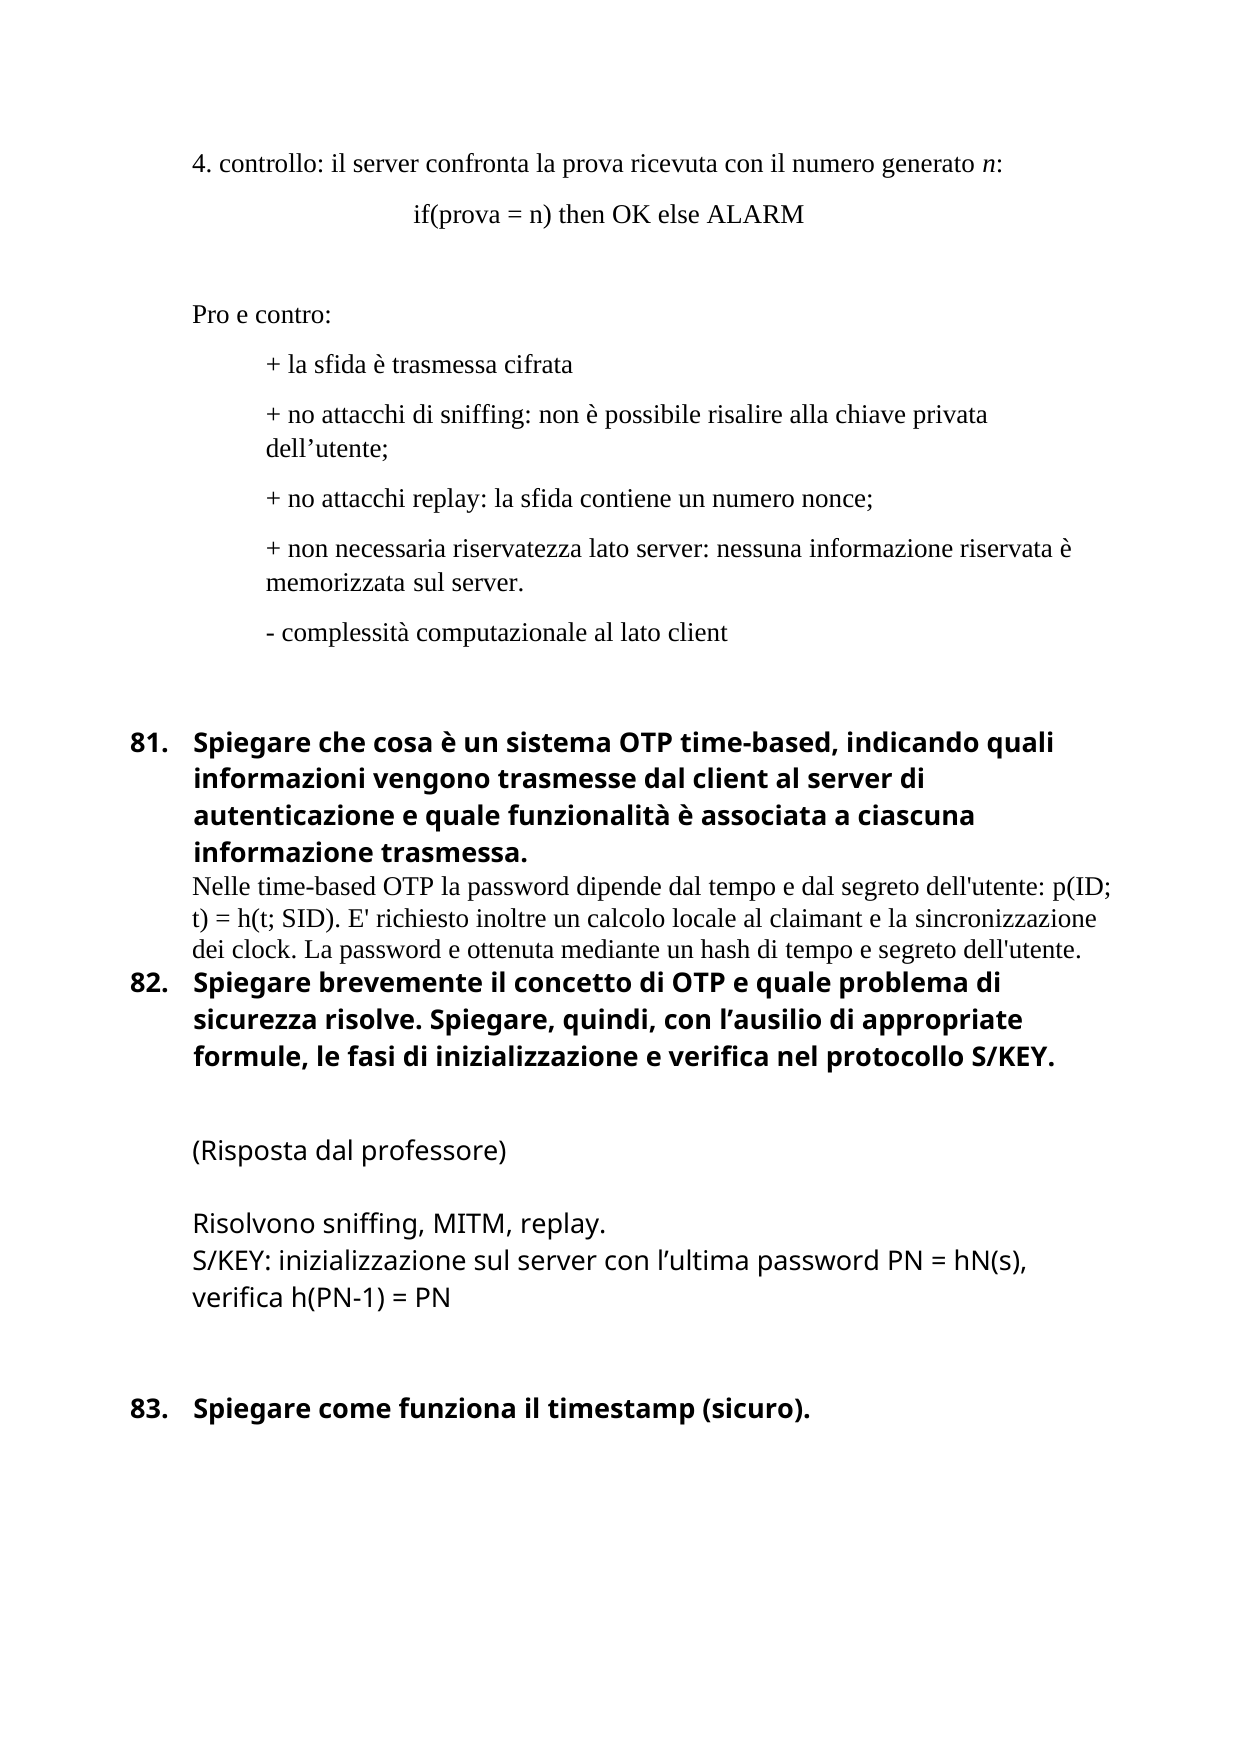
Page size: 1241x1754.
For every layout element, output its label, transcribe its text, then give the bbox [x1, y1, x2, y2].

text if(prova = n) then OK else ALARM [118, 198, 1122, 229]
list Spiegare brevemente il concetto di OTP e quale problema di sicurezza risolve. Spiegare, quindi, con l’ausilio di appropriate formule, le fasi di inizializzazione e verifica nel protocollo S/KEY. [130, 964, 1122, 1074]
text S/KEY: inizializzazione sul server con l’ultima password PN = hN(s), verifica h(PN-1) = PN [192, 1242, 1122, 1315]
text Nelle time-based OTP la password dipende dal tempo e dal segreto dell'utente: p(ID; t) = h(t; SID). E' richiesto inoltre un calcolo locale al claimant e la sincronizzazione dei clock. La password e ottenuta mediante un hash di tempo e segreto dell'utente. [118, 871, 1122, 964]
text + no attacchi di sniffing: non è possibile risalire alla chiave privata dell’utente; [118, 399, 1122, 463]
text (Risposta dal professore) [192, 1131, 1122, 1168]
text + la sfida è trasmessa cifrata [118, 348, 1122, 379]
text 4. controllo: il server confronta la prova ricevuta con il numero generato n: [118, 148, 1122, 179]
text Risolvono sniffing, MITM, replay. [192, 1205, 1122, 1242]
list Spiegare come funziona il timestamp (sicuro). [130, 1389, 1122, 1426]
text Pro e contro: [118, 298, 1122, 329]
text + no attacchi replay: la sfida contiene un numero nonce; [118, 482, 1122, 513]
text + non necessaria riservatezza lato server: nessuna informazione riservata è memorizzata sul server. [118, 533, 1122, 597]
text - complessità computazionale al lato client [118, 616, 1122, 647]
list Spiegare che cosa è un sistema OTP time-based, indicando quali informazioni vengono trasmesse dal client al server di autenticazione e quale funzionalità è associata a ciascuna informazione trasmessa. [130, 723, 1122, 871]
